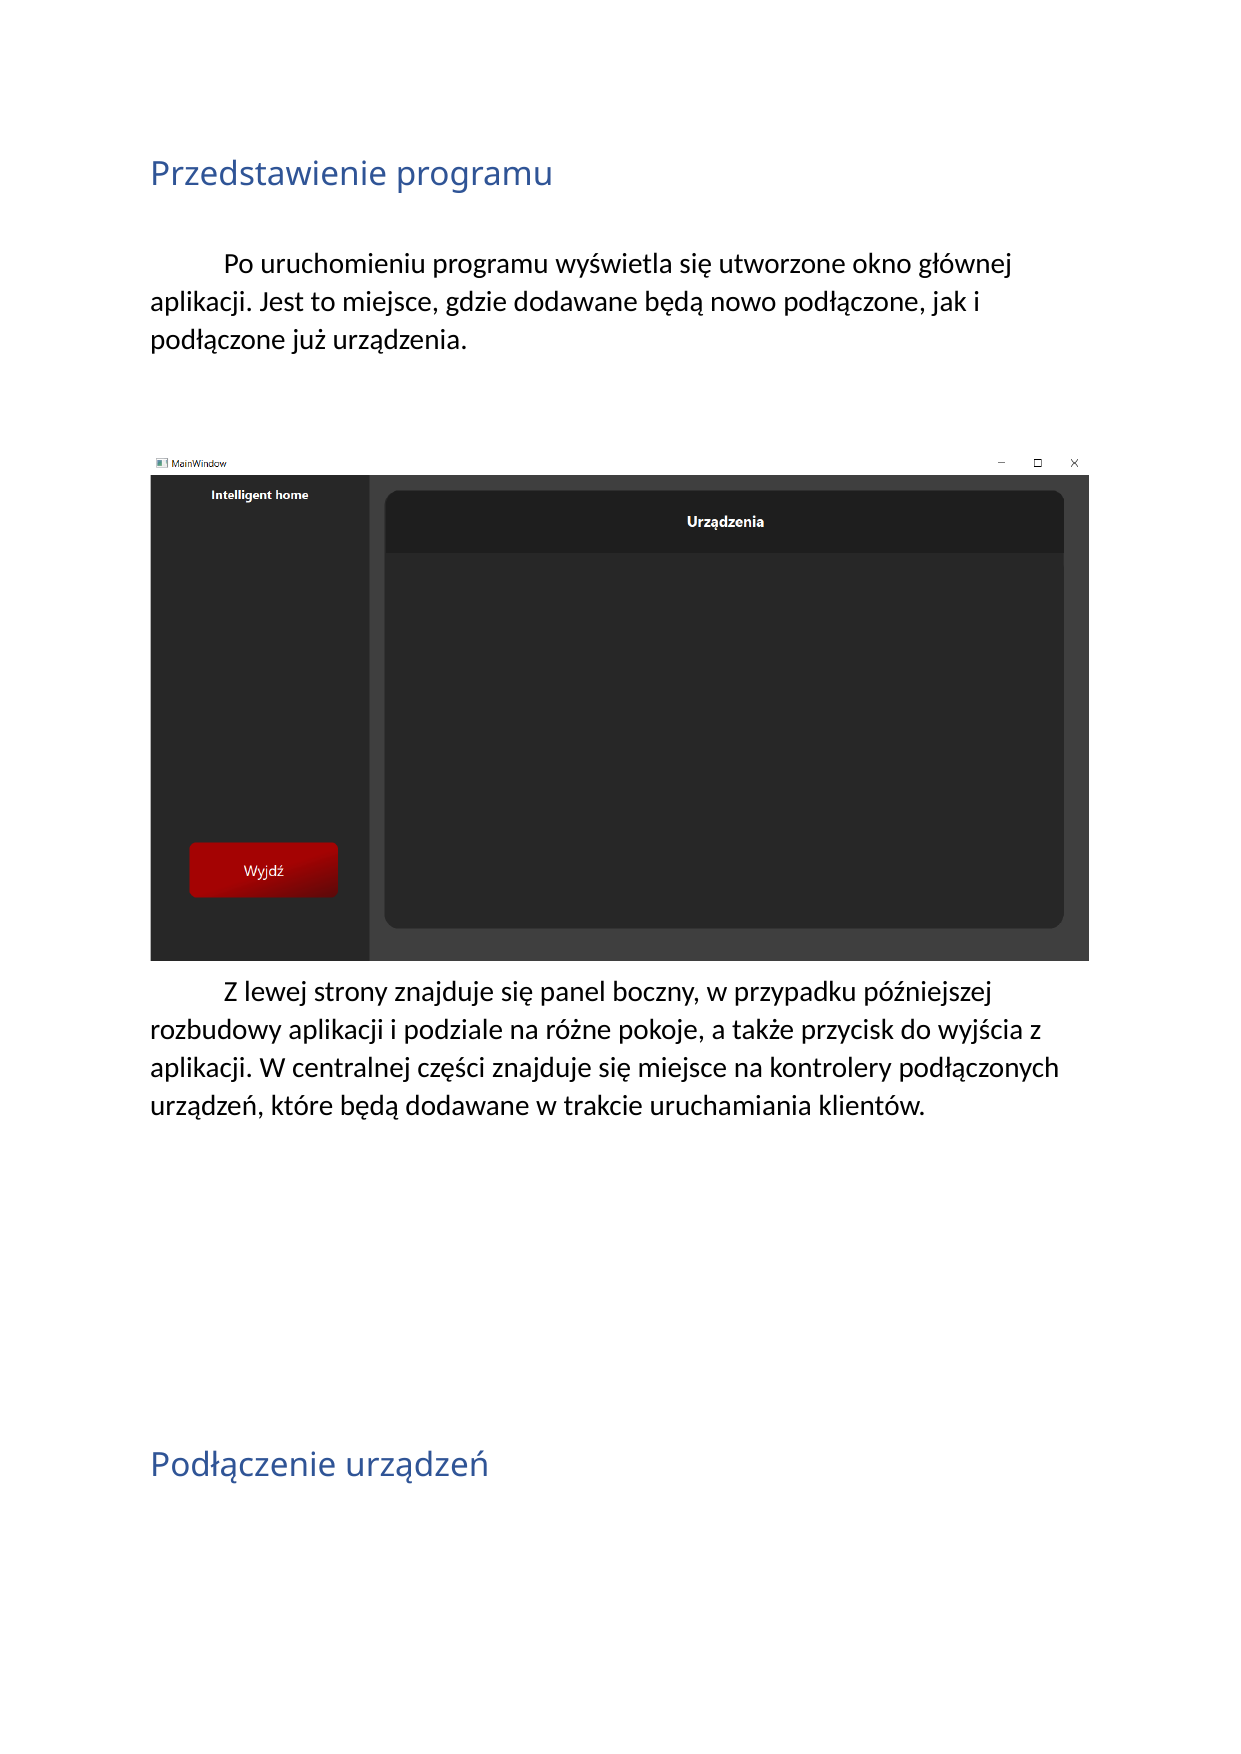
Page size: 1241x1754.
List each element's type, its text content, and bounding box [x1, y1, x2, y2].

text Z lewej strony znajduje się panel boczny, w przypadku późniejszej rozbudowy aplikacji i podziale na różne pokoje, a także przycisk do wyjścia z aplikacji. W centralnej części znajduje się miejsce na kontrolery podłączonych urządzeń, które będą dodawane w trakcie uruchamiania klientów. [150, 973, 1090, 1123]
subtitle Podłączenie urządzeń [150, 1441, 1090, 1486]
subtitle Przedstawienie programu [150, 150, 1090, 195]
text [150, 532, 1090, 971]
text Po uruchomieniu programu wyświetla się utworzone okno głównej aplikacji. Jest to miejsce, gdzie dodawane będą nowo podłączone, jak i podłączone już urządzenia. [150, 245, 1090, 357]
